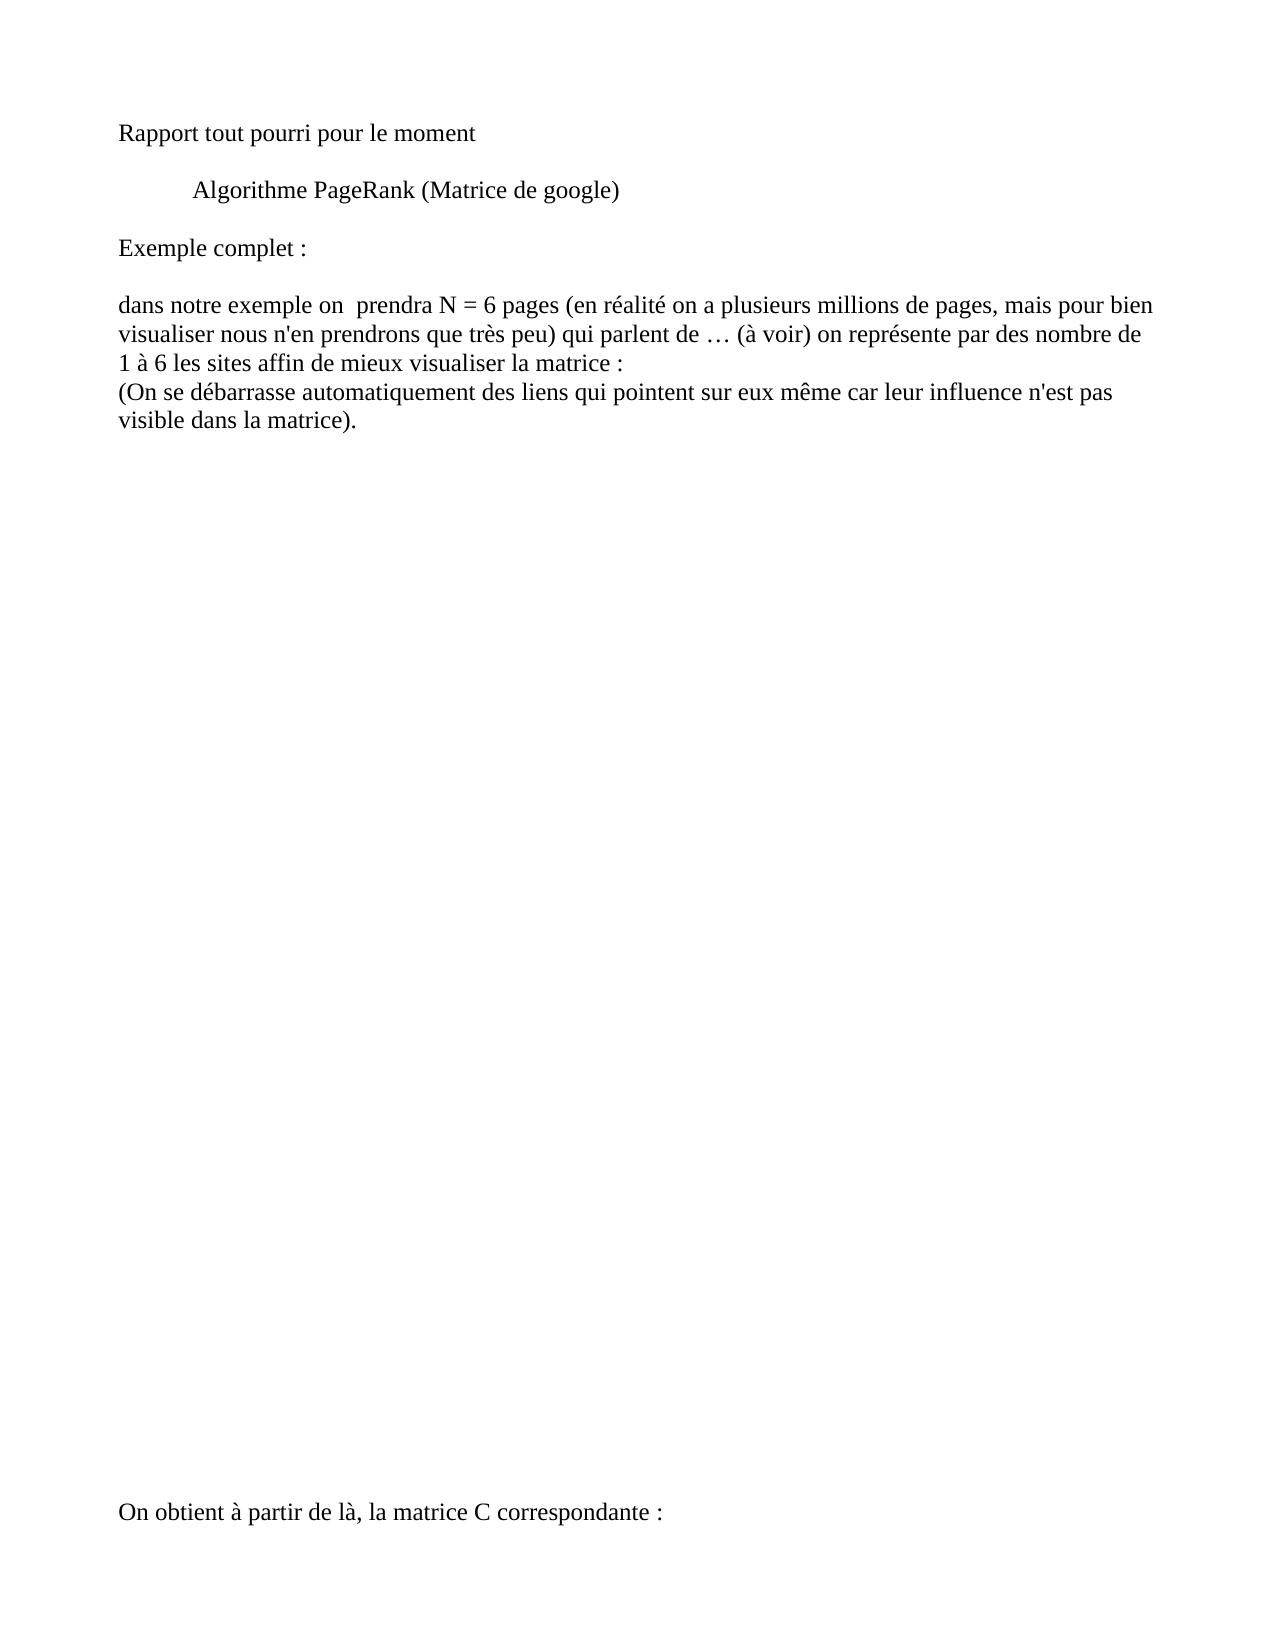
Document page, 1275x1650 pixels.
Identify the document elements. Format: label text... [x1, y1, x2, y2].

text (On se débarrasse automatiquement des liens qui pointent sur eux même car leur influence n'est pas visible dans la matrice). [118, 377, 1157, 434]
text Exemple complet : [118, 233, 1157, 262]
text Rapport tout pourri pour le moment [118, 118, 1157, 147]
text dans notre exemple on prendra N = 6 pages (en réalité on a plusieurs millions de pages, mais pour bien visualiser nous n'en prendrons que très peu) qui parlent de … (à voir) on représente par des nombre de 1 à 6 les sites affin de mieux visualiser la matrice : [118, 262, 1157, 377]
text Algorithme PageRank (Matrice de google) [118, 176, 1157, 204]
text On obtient à partir de là, la matrice C correspondante : [118, 1497, 1157, 1526]
